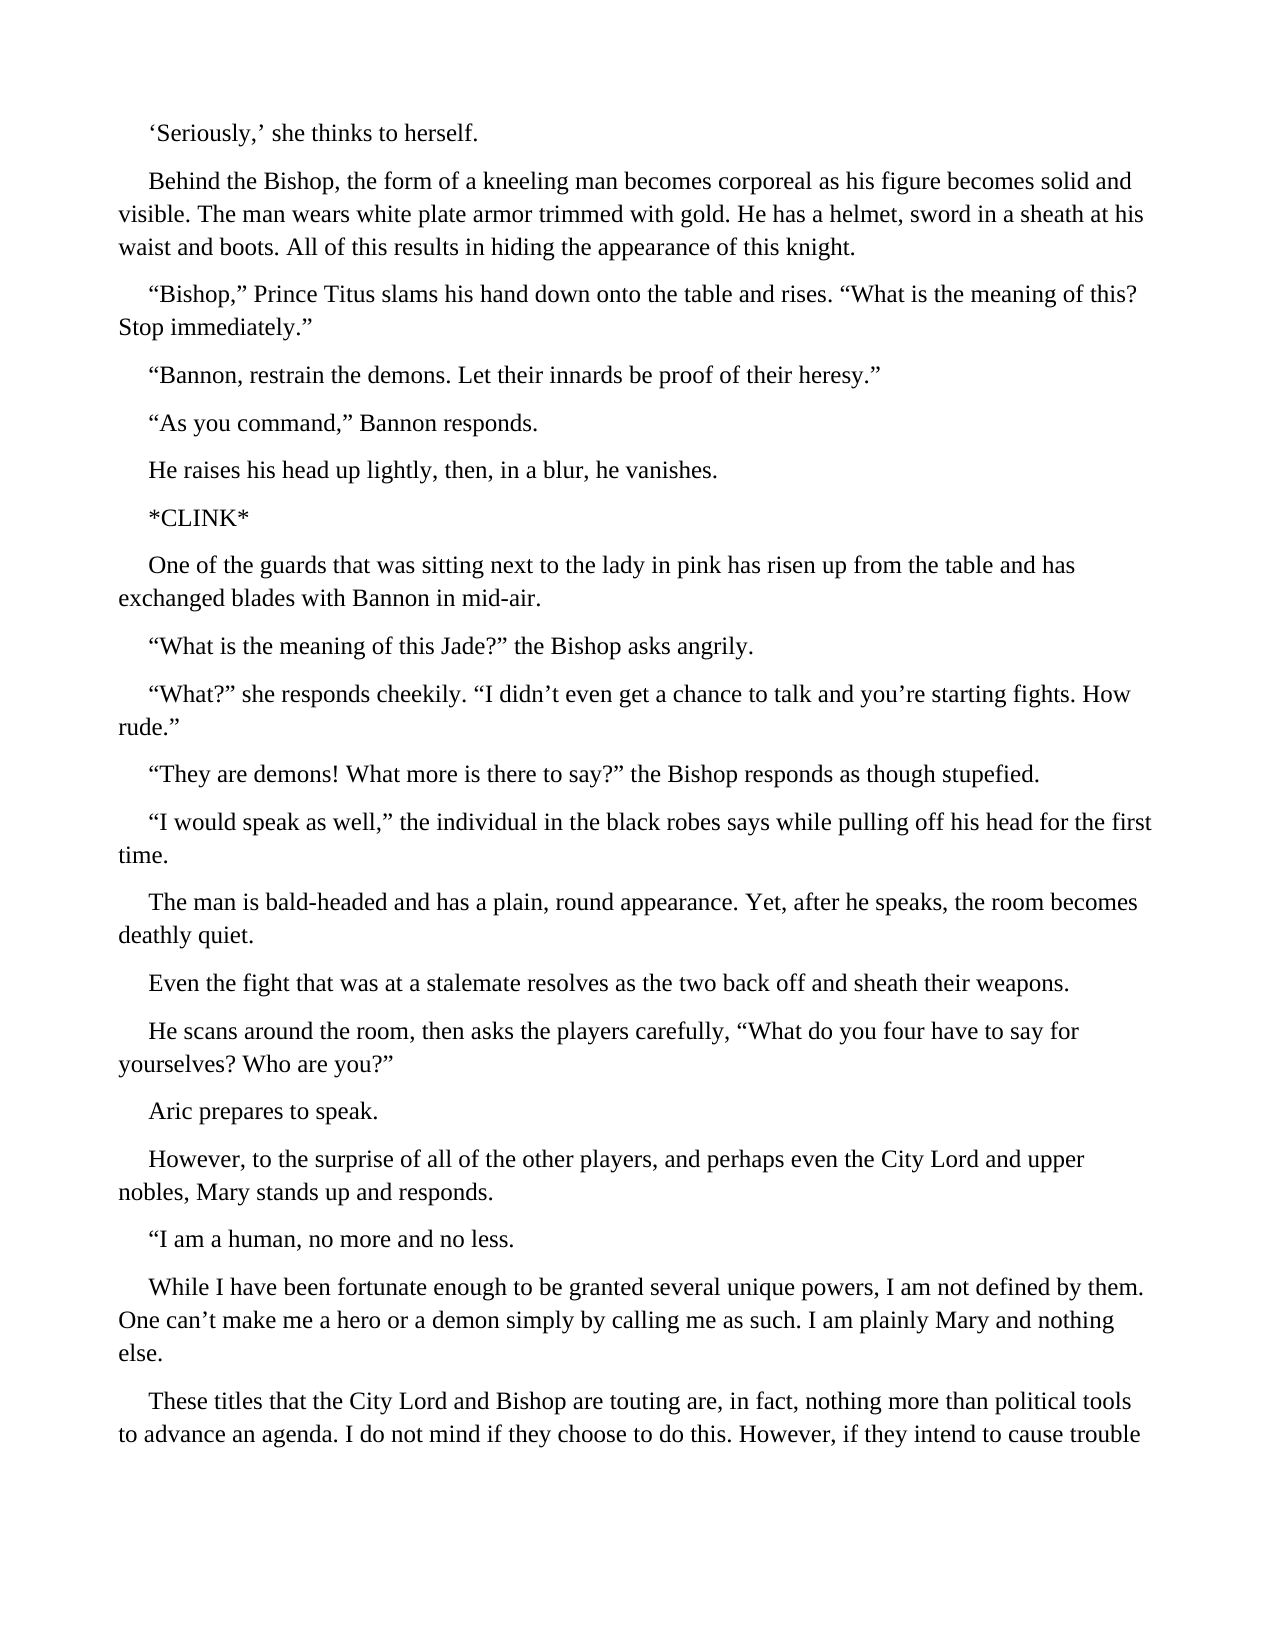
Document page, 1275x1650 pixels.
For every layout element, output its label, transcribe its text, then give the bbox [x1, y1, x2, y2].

text Aric prepares to speak. [118, 1096, 1157, 1125]
text Even the fight that was at a stalemate resolves as the two back off and sheath their weapons. [118, 968, 1157, 997]
text “As you command,” Bannon responds. [118, 408, 1157, 436]
text “They are demons! What more is there to say?” the Bishop responds as though stupefied. [118, 759, 1157, 788]
text He raises his head up lightly, then, in a blur, he vanishes. [118, 455, 1157, 484]
text “What is the meaning of this Jade?” the Bishop asks angrily. [118, 631, 1157, 660]
text “I am a human, no more and no less. [118, 1224, 1157, 1253]
text “Bishop,” Prince Titus slams his hand down onto the table and rises. “What is the meaning of this? Stop immediately.” [118, 279, 1157, 341]
text He scans around the room, then asks the players carefully, “What do you four have to say for yourselves? Who are you?” [118, 1016, 1157, 1077]
text The man is bald-headed and has a plain, round appearance. Yet, after he speaks, the room becomes deathly quiet. [118, 887, 1157, 949]
text These titles that the City Lord and Bishop are touting are, in fact, nothing more than political tools to advance an agenda. I do not mind if they choose to do this. However, if they intend to cause trouble [118, 1386, 1157, 1448]
text ‘Seriously,’ she thinks to herself. [118, 118, 1157, 147]
text *CLINK* [118, 503, 1157, 532]
text “Bannon, restrain the demons. Let their innards be proof of their heresy.” [118, 360, 1157, 389]
text Behind the Bishop, the form of a kneeling man becomes corporeal as his figure becomes solid and visible. The man wears white plate armor trimmed with gold. He has a helmet, sword in a sheath at his waist and boots. All of this results in hiding the appearance of this knight. [118, 166, 1157, 261]
text However, to the surprise of all of the other players, and perhaps even the City Lord and upper nobles, Mary stands up and responds. [118, 1144, 1157, 1206]
text “I would speak as well,” the individual in the black robes says while pulling off his head for the first time. [118, 807, 1157, 869]
text One of the guards that was sitting next to the lady in pink has risen up from the table and has exchanged blades with Bannon in mid-air. [118, 550, 1157, 612]
text “What?” she responds cheekily. “I didn’t even get a chance to talk and you’re starting fights. How rude.” [118, 679, 1157, 740]
text While I have been fortunate enough to be granted several unique powers, I am not defined by them. One can’t make me a hero or a demon simply by calling me as such. I am plainly Mary and nothing else. [118, 1272, 1157, 1367]
